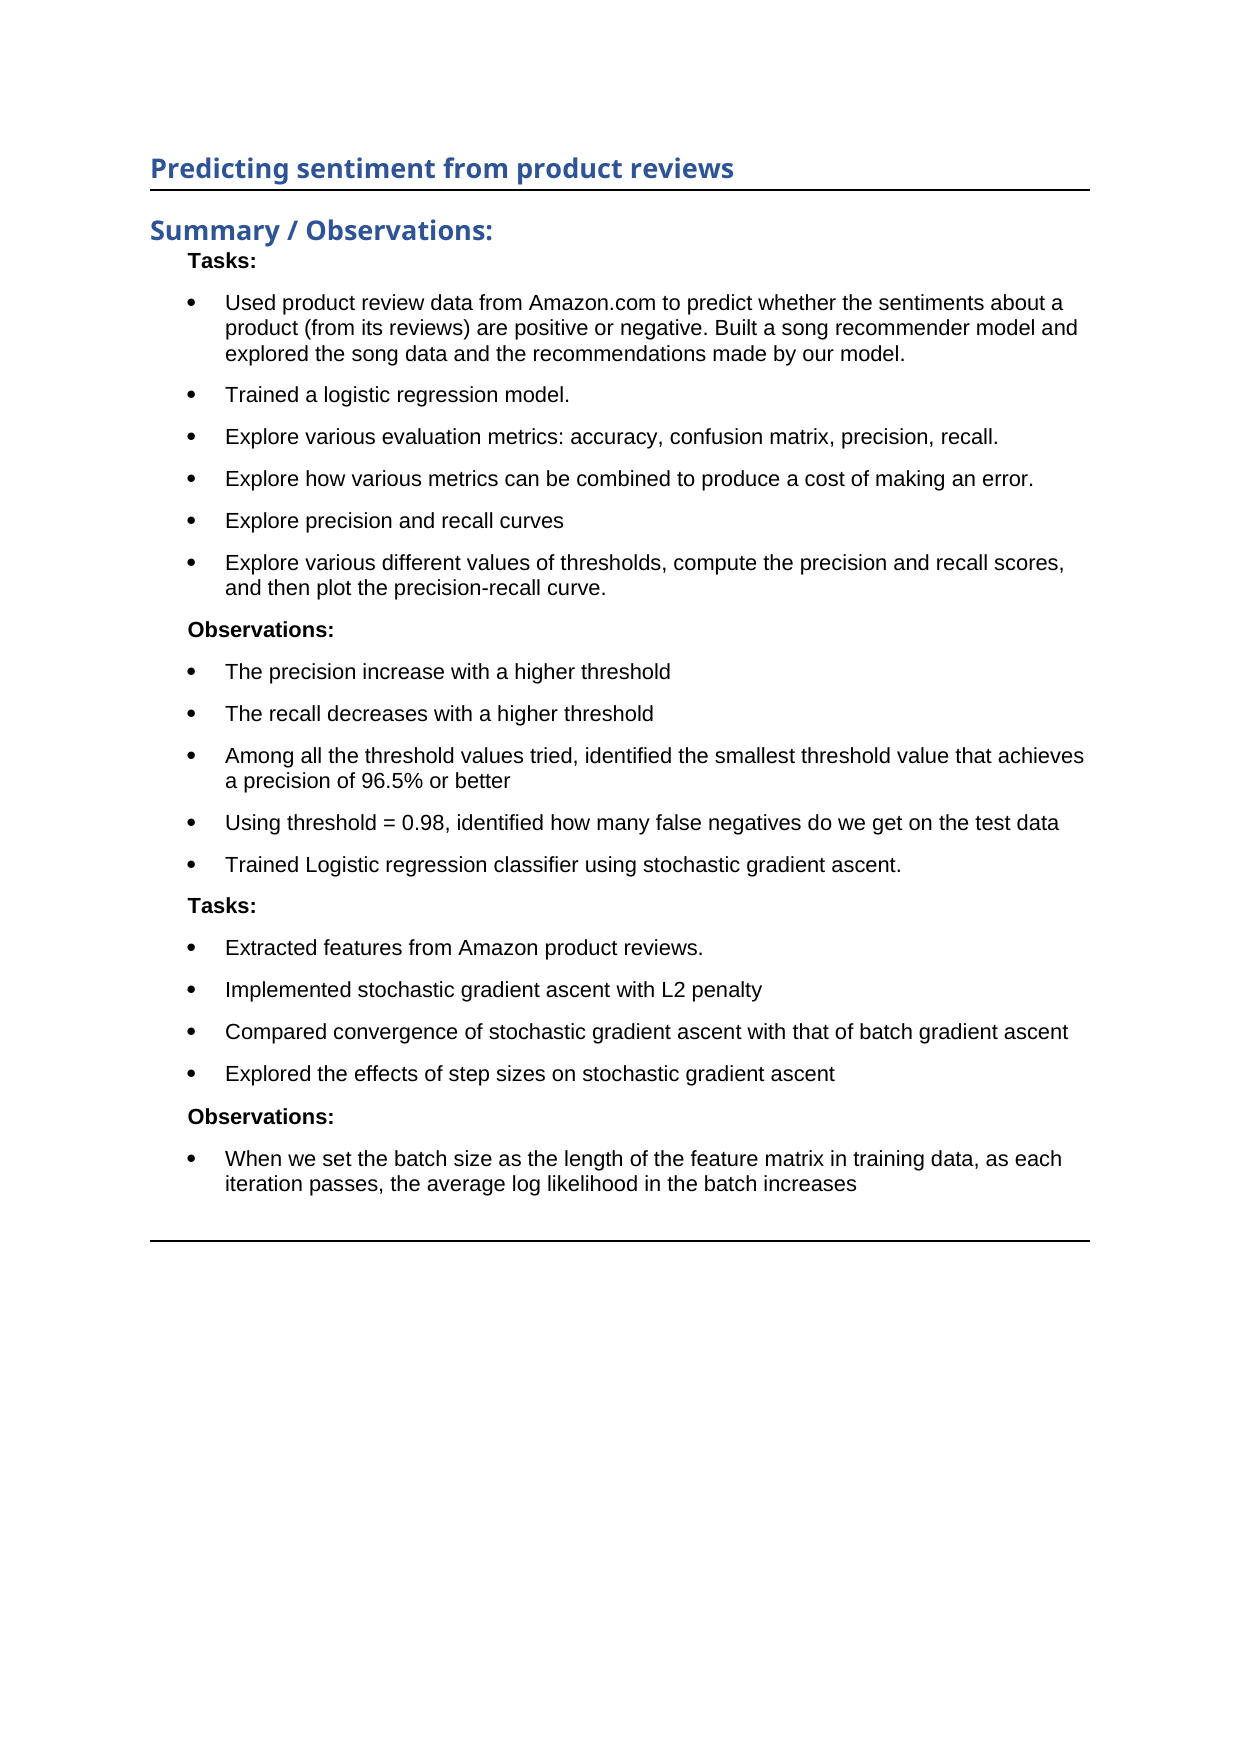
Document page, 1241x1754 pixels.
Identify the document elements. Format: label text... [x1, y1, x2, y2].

text Observations: [187, 617, 1090, 642]
list Used product review data from Amazon.com to predict whether the sentiments about a product (from its reviews) are positive or negative. Built a song recommender model and explored the song data and the recommendations made by our model. [187, 290, 1090, 366]
list The recall decreases with a higher threshold [187, 701, 1090, 726]
list When we set the batch size as the length of the feature matrix in training data, as each iteration passes, the average log likelihood in the batch increases [187, 1146, 1090, 1196]
list Using threshold = 0.98, identified how many false negatives do we get on the test data [187, 810, 1090, 835]
text Tasks: [150, 248, 1090, 273]
list Explored the effects of step sizes on stochastic gradient ascent [187, 1061, 1090, 1086]
list Explore various evaluation metrics: accuracy, confusion matrix, precision, recall. [187, 424, 1090, 449]
list Trained a logistic regression model. [187, 382, 1090, 408]
list Compared convergence of stochastic gradient ascent with that of batch gradient ascent [187, 1019, 1090, 1044]
list The precision increase with a higher threshold [187, 659, 1090, 684]
text Predicting sentiment from product reviews [150, 150, 1090, 189]
list Trained Logistic regression classifier using stochastic gradient ascent. [187, 852, 1090, 877]
list Among all the threshold values tried, identified the smallest threshold value that achieves a precision of 96.5% or better [187, 743, 1090, 793]
list Explore precision and recall curves [187, 508, 1090, 533]
subtitle Summary / Observations: [150, 211, 1090, 248]
text Tasks: [187, 893, 1090, 919]
text Observations: [187, 1104, 1090, 1129]
list Explore how various metrics can be combined to produce a cost of making an error. [187, 466, 1090, 491]
list Implemented stochastic gradient ascent with L2 penalty [187, 977, 1090, 1002]
list Extracted features from Amazon product reviews. [187, 935, 1090, 961]
list Explore various different values of thresholds, compute the precision and recall scores, and then plot the precision-recall curve. [187, 550, 1090, 600]
